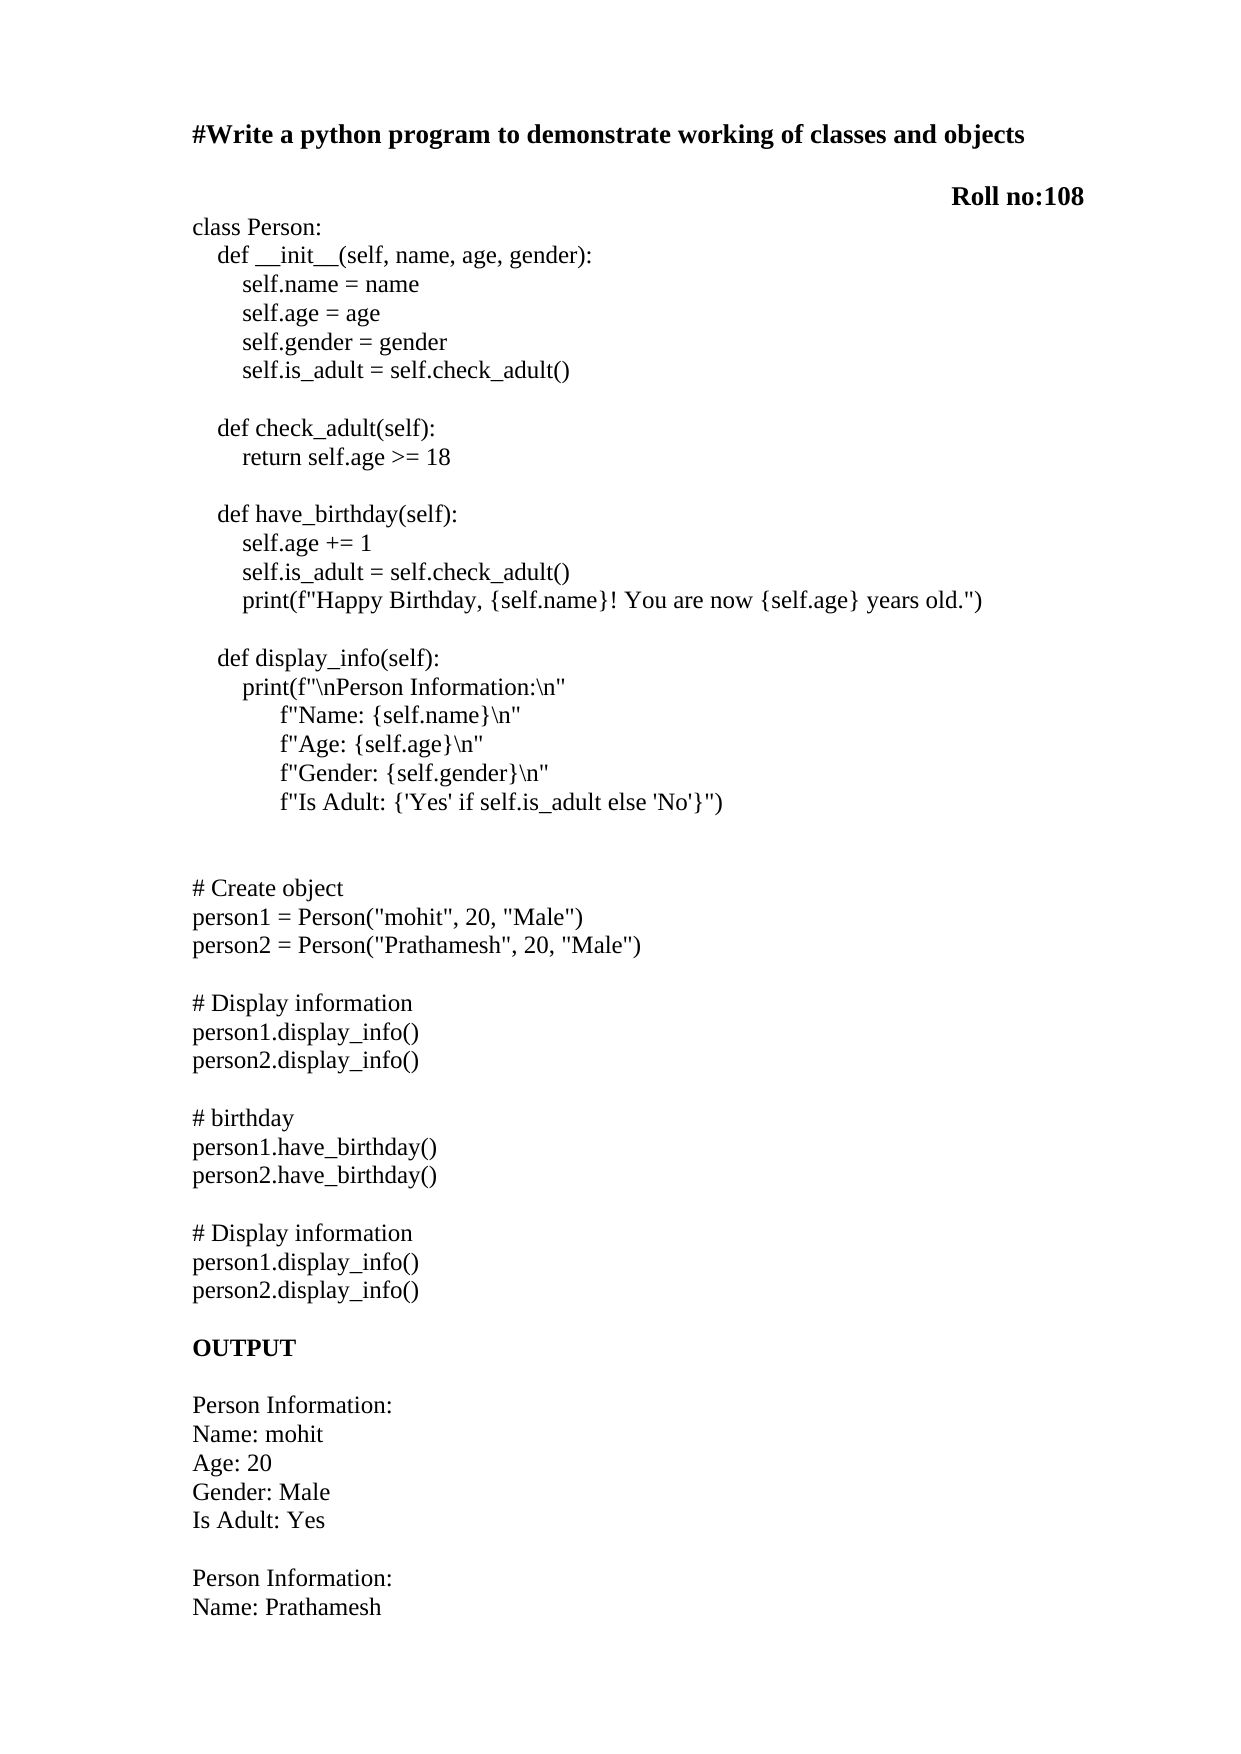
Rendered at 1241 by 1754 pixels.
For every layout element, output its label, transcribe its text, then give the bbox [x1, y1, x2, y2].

text person2 = Person("Prathamesh", 20, "Male") [192, 930, 1122, 959]
text Gender: Male [192, 1477, 1122, 1505]
text f"Gender: {self.gender}\n" [192, 758, 1122, 787]
text def display_info(self): [192, 643, 1122, 672]
text OUTPUT [192, 1333, 1122, 1362]
text self.age += 1 [192, 528, 1122, 557]
text def check_adult(self): [192, 413, 1122, 442]
text # Display information [192, 988, 1122, 1017]
text person1.have_birthday() [192, 1132, 1122, 1160]
text person1 = Person("mohit", 20, "Male") [192, 902, 1122, 930]
text Is Adult: Yes [192, 1505, 1122, 1534]
text def __init__(self, name, age, gender): [192, 240, 1122, 269]
text Person Information: [192, 1563, 1122, 1592]
text #Write a python program to demonstrate working of classes and objects [192, 118, 1122, 149]
text return self.age >= 18 [192, 442, 1122, 470]
text # birthday [192, 1103, 1122, 1132]
text person2.display_info() [192, 1045, 1122, 1074]
text Name: Prathamesh [192, 1592, 1122, 1620]
text # Display information [192, 1218, 1122, 1247]
text f"Age: {self.age}\n" [192, 729, 1122, 758]
text self.is_adult = self.check_adult() [192, 355, 1122, 384]
text # Create object [192, 873, 1122, 902]
text Name: mohit [192, 1419, 1122, 1448]
text self.age = age [192, 298, 1122, 327]
text def have_birthday(self): [192, 499, 1122, 528]
text person2.display_info() [192, 1275, 1122, 1304]
text self.is_adult = self.check_adult() [192, 557, 1122, 585]
text class Person: [192, 212, 1122, 240]
text Person Information: [192, 1390, 1122, 1419]
text print(f"\nPerson Information:\n" [192, 672, 1122, 700]
text print(f"Happy Birthday, {self.name}! You are now {self.age} years old.") [192, 585, 1122, 614]
text self.name = name [192, 269, 1122, 298]
text person2.have_birthday() [192, 1160, 1122, 1189]
text Roll no:108 [118, 180, 1122, 212]
text person1.display_info() [192, 1247, 1122, 1275]
text f"Is Adult: {'Yes' if self.is_adult else 'No'}") [192, 787, 1122, 815]
text f"Name: {self.name}\n" [192, 700, 1122, 729]
text Age: 20 [192, 1448, 1122, 1477]
text person1.display_info() [192, 1017, 1122, 1045]
text self.gender = gender [192, 327, 1122, 355]
